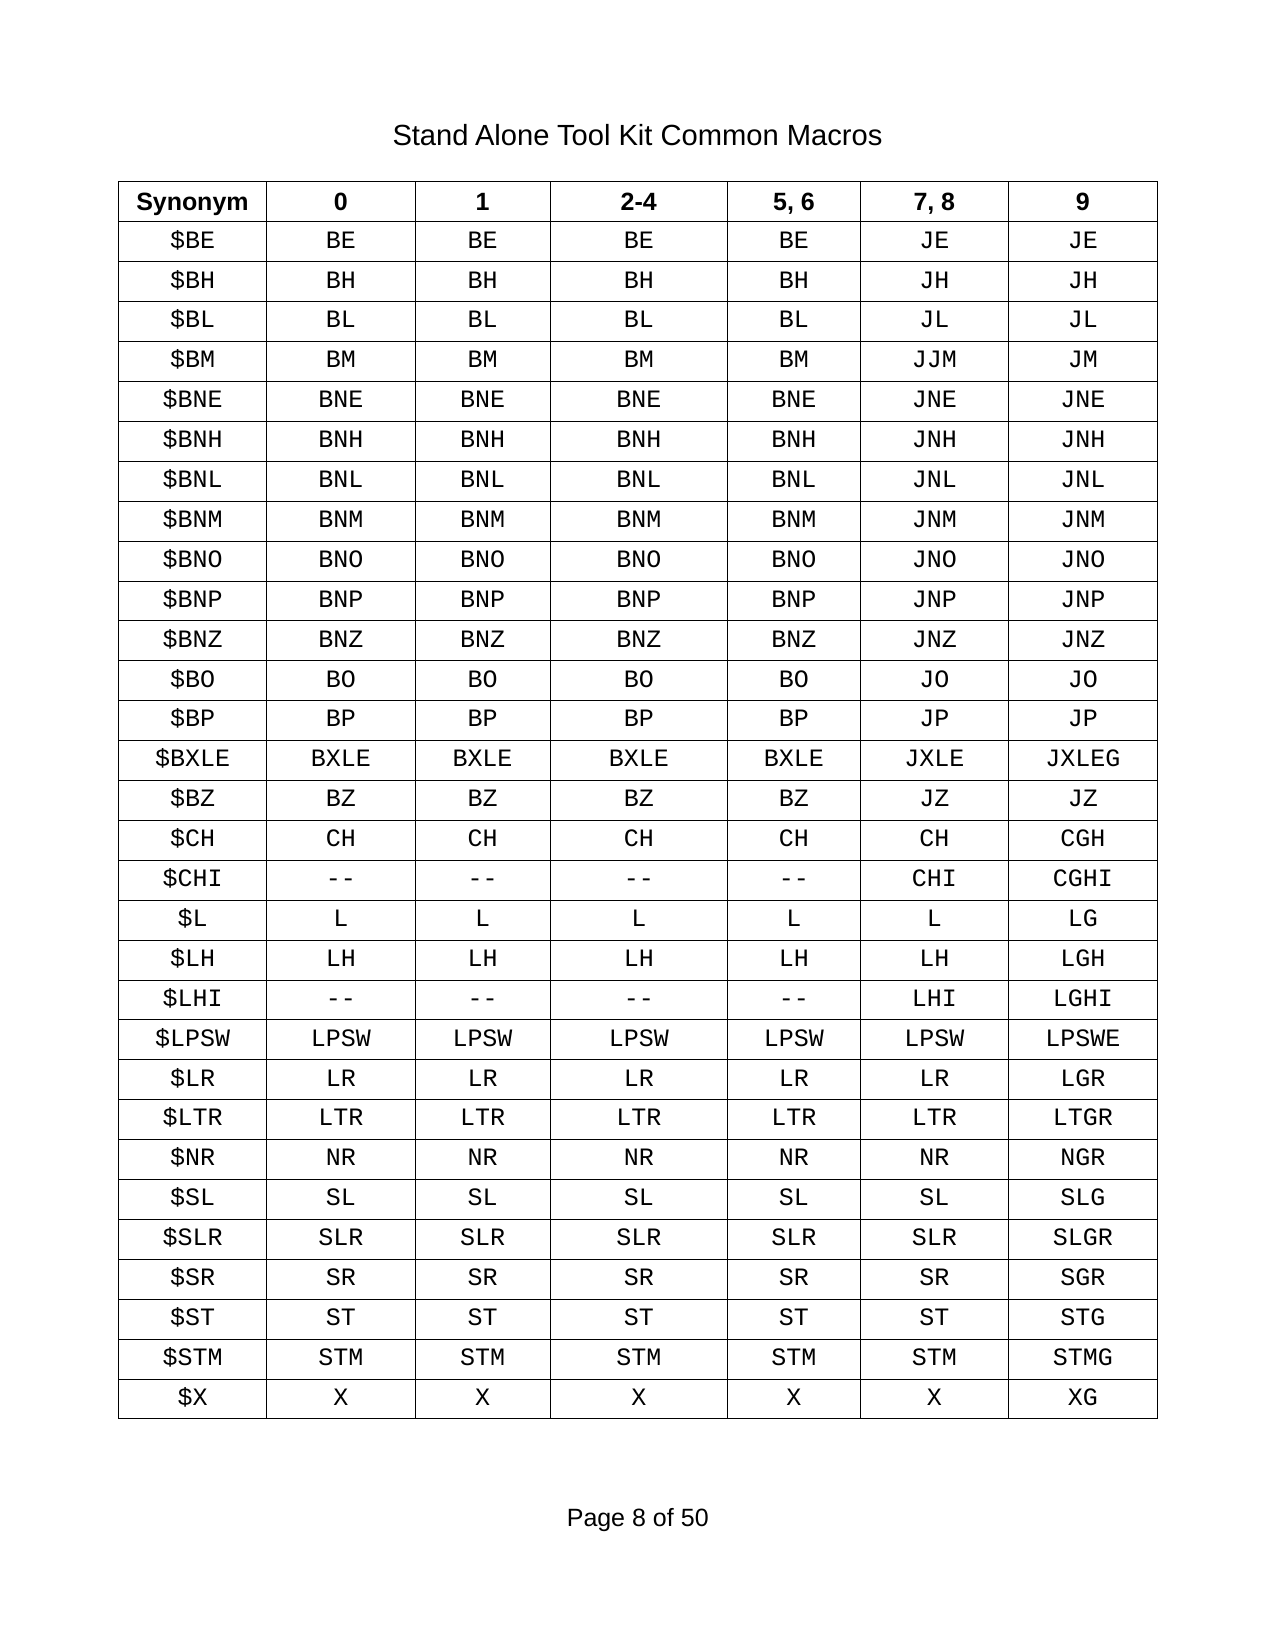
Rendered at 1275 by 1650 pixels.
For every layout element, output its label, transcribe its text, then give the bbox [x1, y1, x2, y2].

table_cell $BL [119, 302, 266, 341]
table_cell NR [551, 1140, 727, 1179]
table_cell SLR [416, 1220, 550, 1259]
table_cell $BNM [119, 502, 266, 541]
table_cell BNH [267, 422, 415, 461]
table_cell LH [267, 941, 415, 979]
table_cell BE [728, 222, 860, 261]
table_cell BNL [267, 462, 415, 501]
table_cell $BXLE [119, 741, 266, 780]
table_cell LTR [861, 1100, 1008, 1139]
table_header 0 [267, 182, 415, 221]
table_cell BNL [416, 462, 550, 501]
table_cell NR [267, 1140, 415, 1179]
table_cell BM [267, 342, 415, 381]
table_cell $BNO [119, 542, 266, 581]
table_cell $LR [119, 1060, 266, 1099]
table_cell BL [416, 302, 550, 341]
table_cell NR [861, 1140, 1008, 1179]
table_cell LPSW [551, 1020, 727, 1059]
table_cell BXLE [728, 741, 860, 780]
table_cell SR [267, 1260, 415, 1299]
table_cell BH [551, 262, 727, 301]
table_cell SLR [861, 1220, 1008, 1259]
table_cell -- [267, 981, 415, 1019]
table_cell $X [119, 1380, 266, 1418]
table_cell BNZ [551, 621, 727, 660]
table_cell JNH [861, 422, 1008, 461]
table_cell JP [861, 701, 1008, 740]
table_cell BE [267, 222, 415, 261]
table_cell $SL [119, 1180, 266, 1219]
table_cell STM [416, 1340, 550, 1378]
table_cell LR [416, 1060, 550, 1099]
table_header 5, 6 [728, 182, 860, 221]
table_cell BP [728, 701, 860, 740]
table_cell $BE [119, 222, 266, 261]
table_cell JJM [861, 342, 1008, 381]
table_cell STM [551, 1340, 727, 1378]
table_cell L [728, 901, 860, 939]
table_cell BE [551, 222, 727, 261]
table_cell $ST [119, 1300, 266, 1338]
table_cell SLR [728, 1220, 860, 1259]
table_cell L [551, 901, 727, 939]
table_cell LPSW [861, 1020, 1008, 1059]
table_cell BL [267, 302, 415, 341]
table_cell BL [551, 302, 727, 341]
table_cell JZ [861, 781, 1008, 820]
table_cell STG [1009, 1300, 1157, 1338]
table_cell CH [861, 821, 1008, 860]
table_cell JO [861, 661, 1008, 700]
table_cell JE [1009, 222, 1157, 261]
table_cell BH [416, 262, 550, 301]
table_cell CGH [1009, 821, 1157, 860]
table_cell BNM [728, 502, 860, 541]
table_cell LR [267, 1060, 415, 1099]
table_cell SL [416, 1180, 550, 1219]
table_cell BNO [728, 542, 860, 581]
table_cell STM [861, 1340, 1008, 1378]
table_cell LHI [861, 981, 1008, 1019]
table_cell JNZ [861, 621, 1008, 660]
table_cell $LH [119, 941, 266, 979]
table_cell -- [267, 861, 415, 900]
table_cell BNP [267, 582, 415, 620]
table_cell JL [861, 302, 1008, 341]
table_cell X [416, 1380, 550, 1418]
table_cell JH [861, 262, 1008, 301]
table_cell SL [267, 1180, 415, 1219]
table_cell BNP [551, 582, 727, 620]
table_cell BNO [267, 542, 415, 581]
table_cell NR [728, 1140, 860, 1179]
table_cell BP [267, 701, 415, 740]
table_cell LGH [1009, 941, 1157, 979]
table_cell SLR [551, 1220, 727, 1259]
table_cell JL [1009, 302, 1157, 341]
table_cell $BNE [119, 382, 266, 421]
table_cell BE [416, 222, 550, 261]
table_cell JXLEG [1009, 741, 1157, 780]
table_cell SLR [267, 1220, 415, 1259]
table_cell $LPSW [119, 1020, 266, 1059]
table_cell BNP [416, 582, 550, 620]
table_cell BH [728, 262, 860, 301]
table_cell BNO [416, 542, 550, 581]
table_cell BZ [416, 781, 550, 820]
table_cell BNM [551, 502, 727, 541]
table_cell JNZ [1009, 621, 1157, 660]
table_cell BL [728, 302, 860, 341]
table_cell BNM [267, 502, 415, 541]
table_cell CH [416, 821, 550, 860]
table_cell BNE [728, 382, 860, 421]
table_cell JNH [1009, 422, 1157, 461]
table_cell $CH [119, 821, 266, 860]
table_cell SR [728, 1260, 860, 1299]
table_cell $BH [119, 262, 266, 301]
table_cell -- [416, 981, 550, 1019]
table_cell $BNH [119, 422, 266, 461]
table_cell LTR [267, 1100, 415, 1139]
table_cell ST [267, 1300, 415, 1338]
table_cell $BO [119, 661, 266, 700]
table_cell NR [416, 1140, 550, 1179]
table_cell $BNZ [119, 621, 266, 660]
table_cell SR [861, 1260, 1008, 1299]
table_cell $NR [119, 1140, 266, 1179]
table_cell $BM [119, 342, 266, 381]
table_header 2-4 [551, 182, 727, 221]
table_cell BO [416, 661, 550, 700]
table_cell BP [551, 701, 727, 740]
table_cell CH [728, 821, 860, 860]
table_cell LPSWE [1009, 1020, 1157, 1059]
table_cell JP [1009, 701, 1157, 740]
table_cell BNZ [267, 621, 415, 660]
table_header 7, 8 [861, 182, 1008, 221]
table_cell L [267, 901, 415, 939]
table_header 1 [416, 182, 550, 221]
table_cell BNM [416, 502, 550, 541]
table_cell LGR [1009, 1060, 1157, 1099]
table_cell LTR [728, 1100, 860, 1139]
table_cell JE [861, 222, 1008, 261]
table_cell CHI [861, 861, 1008, 900]
table_cell BNZ [416, 621, 550, 660]
table_cell LTR [551, 1100, 727, 1139]
table_cell SL [551, 1180, 727, 1219]
table_cell L [861, 901, 1008, 939]
table_cell $BNP [119, 582, 266, 620]
table_cell BM [416, 342, 550, 381]
table_cell $CHI [119, 861, 266, 900]
table_cell X [551, 1380, 727, 1418]
table_cell JNM [1009, 502, 1157, 541]
table_cell LH [551, 941, 727, 979]
table_cell BNL [551, 462, 727, 501]
table_cell BM [551, 342, 727, 381]
table_cell ST [728, 1300, 860, 1338]
table_cell JNE [861, 382, 1008, 421]
table_cell SL [728, 1180, 860, 1219]
table_cell LPSW [728, 1020, 860, 1059]
table_cell JNE [1009, 382, 1157, 421]
table_cell BZ [551, 781, 727, 820]
table_cell JNP [1009, 582, 1157, 620]
table_cell LH [728, 941, 860, 979]
table_header 9 [1009, 182, 1157, 221]
table_cell SLG [1009, 1180, 1157, 1219]
table_cell LPSW [416, 1020, 550, 1059]
table_cell -- [551, 861, 727, 900]
table_cell ST [416, 1300, 550, 1338]
table_cell NGR [1009, 1140, 1157, 1179]
table_cell BNL [728, 462, 860, 501]
table_cell $BZ [119, 781, 266, 820]
table_cell BP [416, 701, 550, 740]
table_cell BNH [416, 422, 550, 461]
table_cell -- [551, 981, 727, 1019]
table_cell LGHI [1009, 981, 1157, 1019]
table_cell JNO [861, 542, 1008, 581]
table_cell LH [416, 941, 550, 979]
table_cell JO [1009, 661, 1157, 700]
table_cell BNZ [728, 621, 860, 660]
table_cell BXLE [267, 741, 415, 780]
table_cell SGR [1009, 1260, 1157, 1299]
table_cell BZ [728, 781, 860, 820]
table_cell $LTR [119, 1100, 266, 1139]
table_cell LG [1009, 901, 1157, 939]
table_cell CGHI [1009, 861, 1157, 900]
table_cell $LHI [119, 981, 266, 1019]
table_cell X [267, 1380, 415, 1418]
table_cell JNL [1009, 462, 1157, 501]
table_cell $SR [119, 1260, 266, 1299]
table_cell SR [551, 1260, 727, 1299]
table_cell $STM [119, 1340, 266, 1378]
table_cell BNE [267, 382, 415, 421]
table_cell STMG [1009, 1340, 1157, 1378]
table_cell LR [728, 1060, 860, 1099]
table_cell BO [728, 661, 860, 700]
table_cell BO [267, 661, 415, 700]
table_cell JNL [861, 462, 1008, 501]
table_cell BNH [551, 422, 727, 461]
table_cell BNP [728, 582, 860, 620]
table_cell BXLE [416, 741, 550, 780]
table_cell -- [728, 861, 860, 900]
table_cell JXLE [861, 741, 1008, 780]
table_cell X [728, 1380, 860, 1418]
table_cell BM [728, 342, 860, 381]
table_cell -- [728, 981, 860, 1019]
table_header Synonym [119, 182, 266, 221]
table_cell XG [1009, 1380, 1157, 1418]
table_cell $BP [119, 701, 266, 740]
table_cell BO [551, 661, 727, 700]
table_cell SL [861, 1180, 1008, 1219]
table_cell $BNL [119, 462, 266, 501]
table_cell BNE [551, 382, 727, 421]
table_cell LTGR [1009, 1100, 1157, 1139]
table_cell SLGR [1009, 1220, 1157, 1259]
table_cell LH [861, 941, 1008, 979]
table_cell JNM [861, 502, 1008, 541]
table_cell JNO [1009, 542, 1157, 581]
table_cell JM [1009, 342, 1157, 381]
table_cell LTR [416, 1100, 550, 1139]
table_cell JNP [861, 582, 1008, 620]
table_cell JH [1009, 262, 1157, 301]
table_cell LPSW [267, 1020, 415, 1059]
table_cell SR [416, 1260, 550, 1299]
table_cell BXLE [551, 741, 727, 780]
table_cell LR [861, 1060, 1008, 1099]
table_cell L [416, 901, 550, 939]
table_cell JZ [1009, 781, 1157, 820]
table_cell ST [861, 1300, 1008, 1338]
table_cell STM [728, 1340, 860, 1378]
table_cell LR [551, 1060, 727, 1099]
table_cell STM [267, 1340, 415, 1378]
table_cell BH [267, 262, 415, 301]
table_cell BNE [416, 382, 550, 421]
table_cell BNH [728, 422, 860, 461]
table_cell BNO [551, 542, 727, 581]
table_cell $L [119, 901, 266, 939]
table_cell CH [551, 821, 727, 860]
table_cell $SLR [119, 1220, 266, 1259]
table_cell X [861, 1380, 1008, 1418]
table_cell ST [551, 1300, 727, 1338]
table_cell BZ [267, 781, 415, 820]
table_cell CH [267, 821, 415, 860]
table_cell -- [416, 861, 550, 900]
